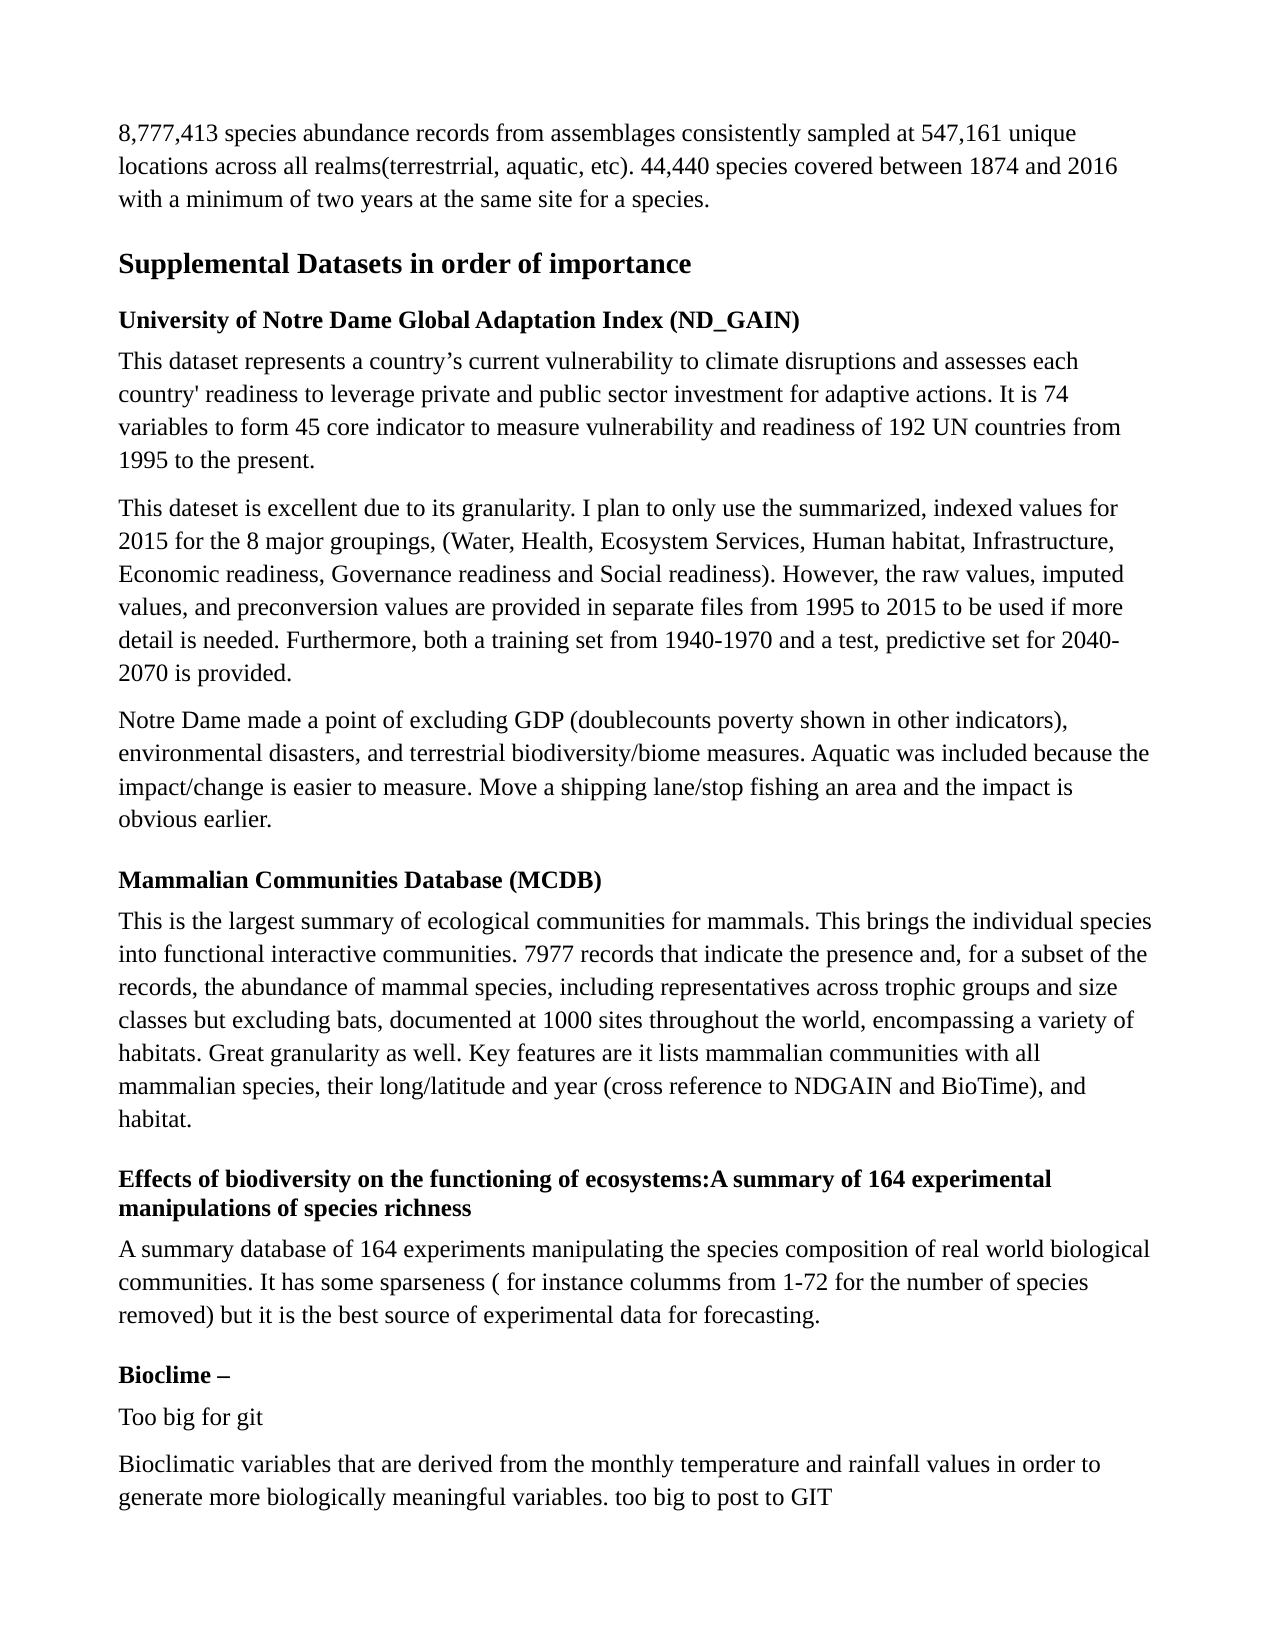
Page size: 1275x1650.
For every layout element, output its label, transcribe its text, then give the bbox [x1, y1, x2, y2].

subtitle Effects of biodiversity on the functioning of ecosystems:A summary of 164 experimental manipulations of species richness [118, 1164, 1157, 1222]
text 8,777,413 species abundance records from assemblages consistently sampled at 547,161 unique locations across all realms(terrestrrial, aquatic, etc). 44,440 species covered between 1874 and 2016 with a minimum of two years at the same site for a species. [118, 118, 1157, 213]
text This is the largest summary of ecological communities for mammals. This brings the individual species into functional interactive communities. 7977 records that indicate the presence and, for a subset of the records, the abundance of mammal species, including representatives across trophic groups and size classes but excluding bats, documented at 1000 sites throughout the world, encompassing a variety of habitats. Great granularity as well. Key features are it lists mammalian communities with all mammalian species, their long/latitude and year (cross reference to NDGAIN and BioTime), and habitat. [118, 906, 1157, 1133]
subtitle Mammalian Communities Database (MCDB) [118, 865, 1157, 893]
subtitle Bioclime – [118, 1360, 1157, 1389]
subtitle University of Notre Dame Global Adaptation Index (ND_GAIN) [118, 305, 1157, 334]
text This dateset is excellent due to its granularity. I plan to only use the summarized, indexed values for 2015 for the 8 major groupings, (Water, Health, Ecosystem Services, Human habitat, Infrastructure, Economic readiness, Governance readiness and Social readiness). However, the raw values, imputed values, and preconversion values are provided in separate files from 1995 to 2015 to be used if more detail is needed. Furthermore, both a training set from 1940-1970 and a test, predictive set for 2040-2070 is provided. [118, 493, 1157, 687]
text Bioclimatic variables that are derived from the monthly temperature and rainfall values in order to generate more biologically meaningful variables. too big to post to GIT [118, 1449, 1157, 1511]
text This dataset represents a country’s current vulnerability to climate disruptions and assesses each country' readiness to leverage private and public sector investment for adaptive actions. It is 74 variables to form 45 core indicator to measure vulnerability and readiness of 192 UN countries from 1995 to the present. [118, 346, 1157, 474]
text A summary database of 164 experiments manipulating the species composition of real world biological communities. It has some sparseness ( for instance columms from 1-72 for the number of species removed) but it is the best source of experimental data for forecasting. [118, 1234, 1157, 1329]
text Too big for git [118, 1402, 1157, 1430]
text Notre Dame made a point of excluding GDP (doublecounts poverty shown in other indicators), environmental disasters, and terrestrial biodiversity/biome measures. Aquatic was included because the impact/change is easier to measure. Move a shipping lane/stop fishing an area and the impact is obvious earlier. [118, 706, 1157, 833]
subtitle Supplemental Datasets in order of importance [118, 246, 1157, 280]
